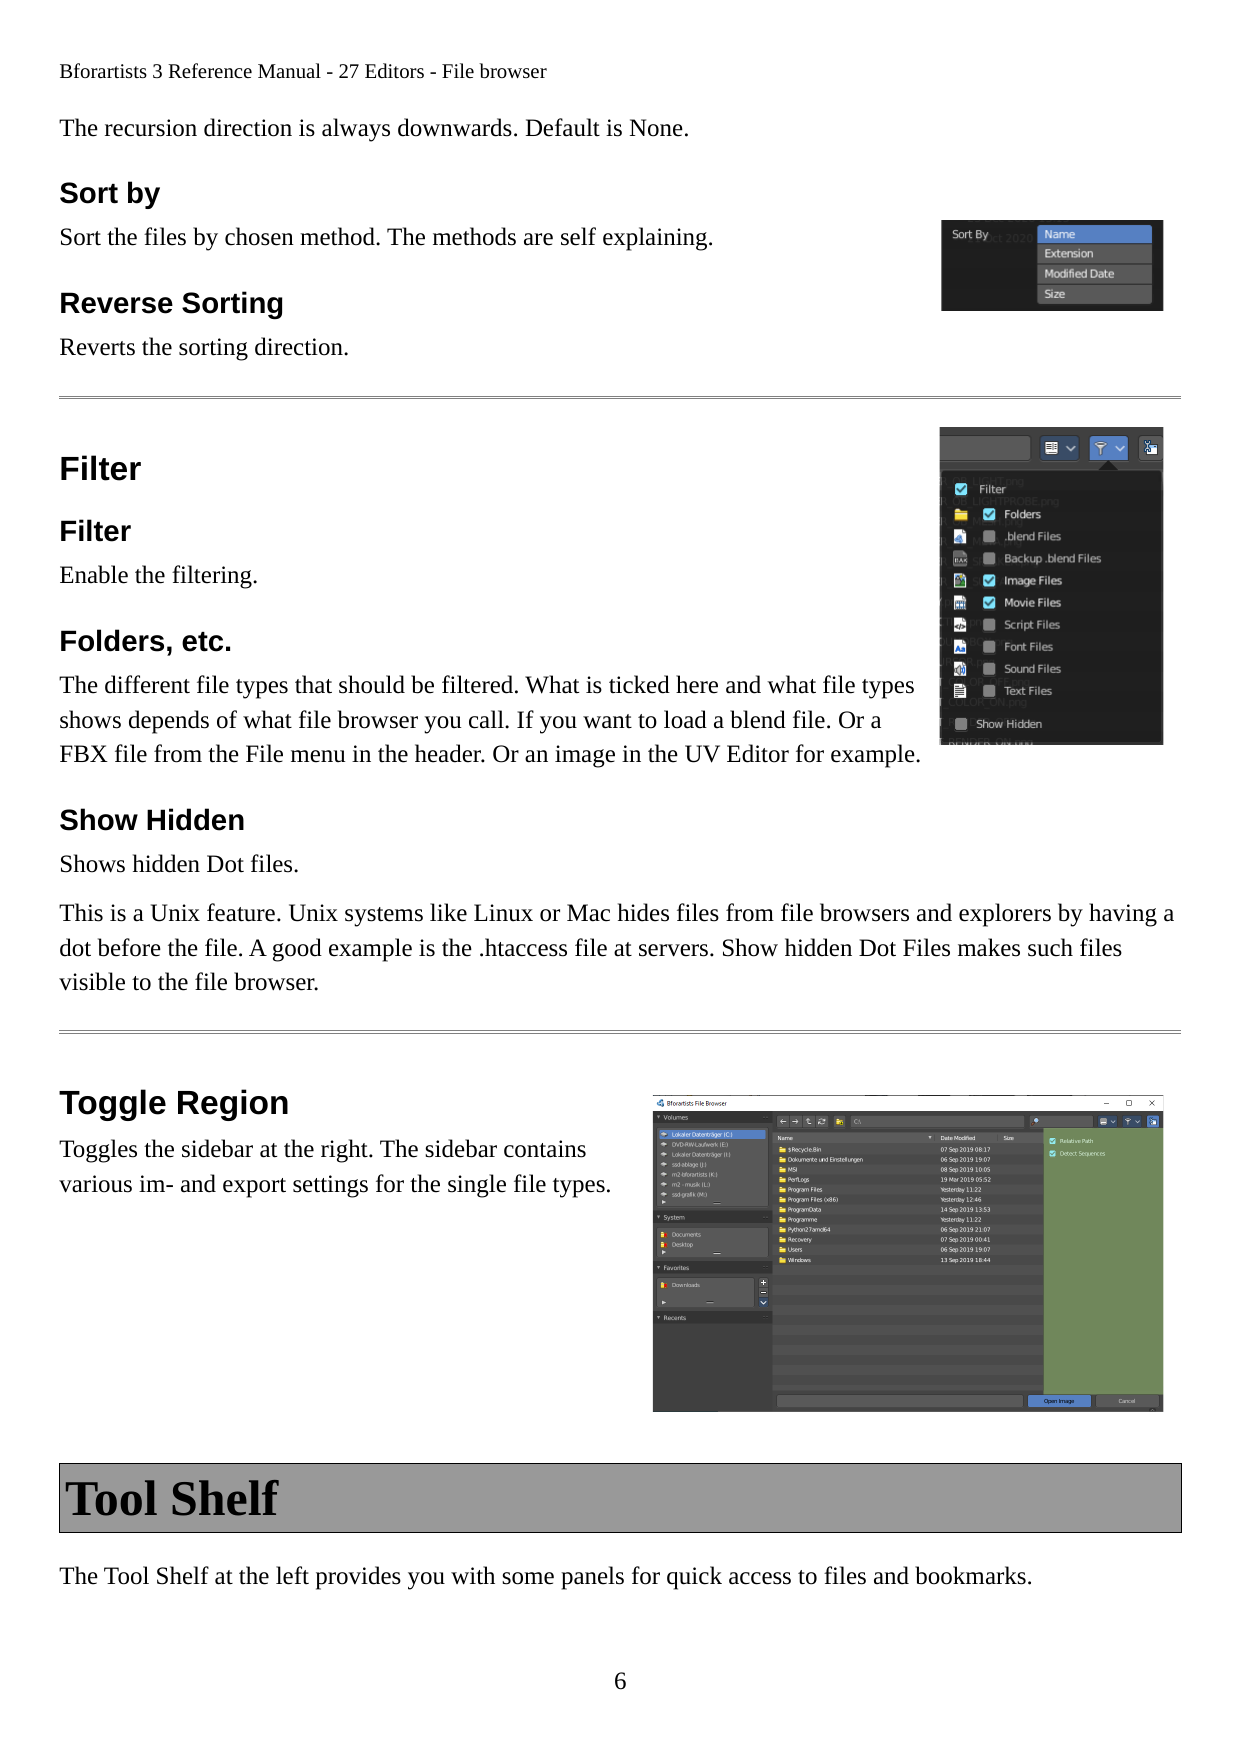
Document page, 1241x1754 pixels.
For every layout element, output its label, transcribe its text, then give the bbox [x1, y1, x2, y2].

text This is a Unix feature. Unix systems like Linux or Mac hides files from file browsers and explorers by having a dot before the file. A good example is the .htaccess file at servers. Show hidden Dot Files makes such files visible to the file browser. [59, 898, 1181, 996]
subtitle Sort by [59, 176, 1181, 210]
table_header Tool Shelf [60, 1464, 1181, 1532]
subtitle Filter [59, 448, 939, 487]
subtitle Toggle Region [59, 1083, 1181, 1122]
picture [652, 1095, 1164, 1412]
subtitle Show Hidden [59, 803, 1181, 837]
picture [939, 427, 1164, 745]
subtitle Reverse Sorting [59, 286, 1181, 320]
text Enable the filtering. [59, 560, 939, 589]
subtitle [1164, 448, 1181, 487]
text The different file types that should be filtered. What is ticked here and what file types shows depends of what file browser you call. If you want to load a blend file. Or a FBX file from the File menu in the header. Or an image in the UV Editor for example. [59, 670, 1181, 768]
picture [941, 220, 1164, 311]
subtitle [1164, 514, 1181, 548]
text Reverts the sorting direction. [59, 332, 1181, 361]
text [1164, 560, 1181, 589]
text Shows hidden Dot files. [59, 849, 1181, 878]
subtitle Folders, etc. [59, 624, 939, 658]
subtitle [1164, 624, 1181, 658]
subtitle Filter [59, 514, 939, 548]
text Toggles the sidebar at the right. The sidebar contains various im- and export settings for the single file types. [59, 1134, 652, 1198]
text Sort the files by chosen method. The methods are self explaining. [59, 222, 941, 251]
text The recursion direction is always downwards. Default is None. [59, 113, 1181, 141]
text The Tool Shelf at the left provides you with some panels for quick access to files and bookmarks. [59, 1561, 1181, 1590]
